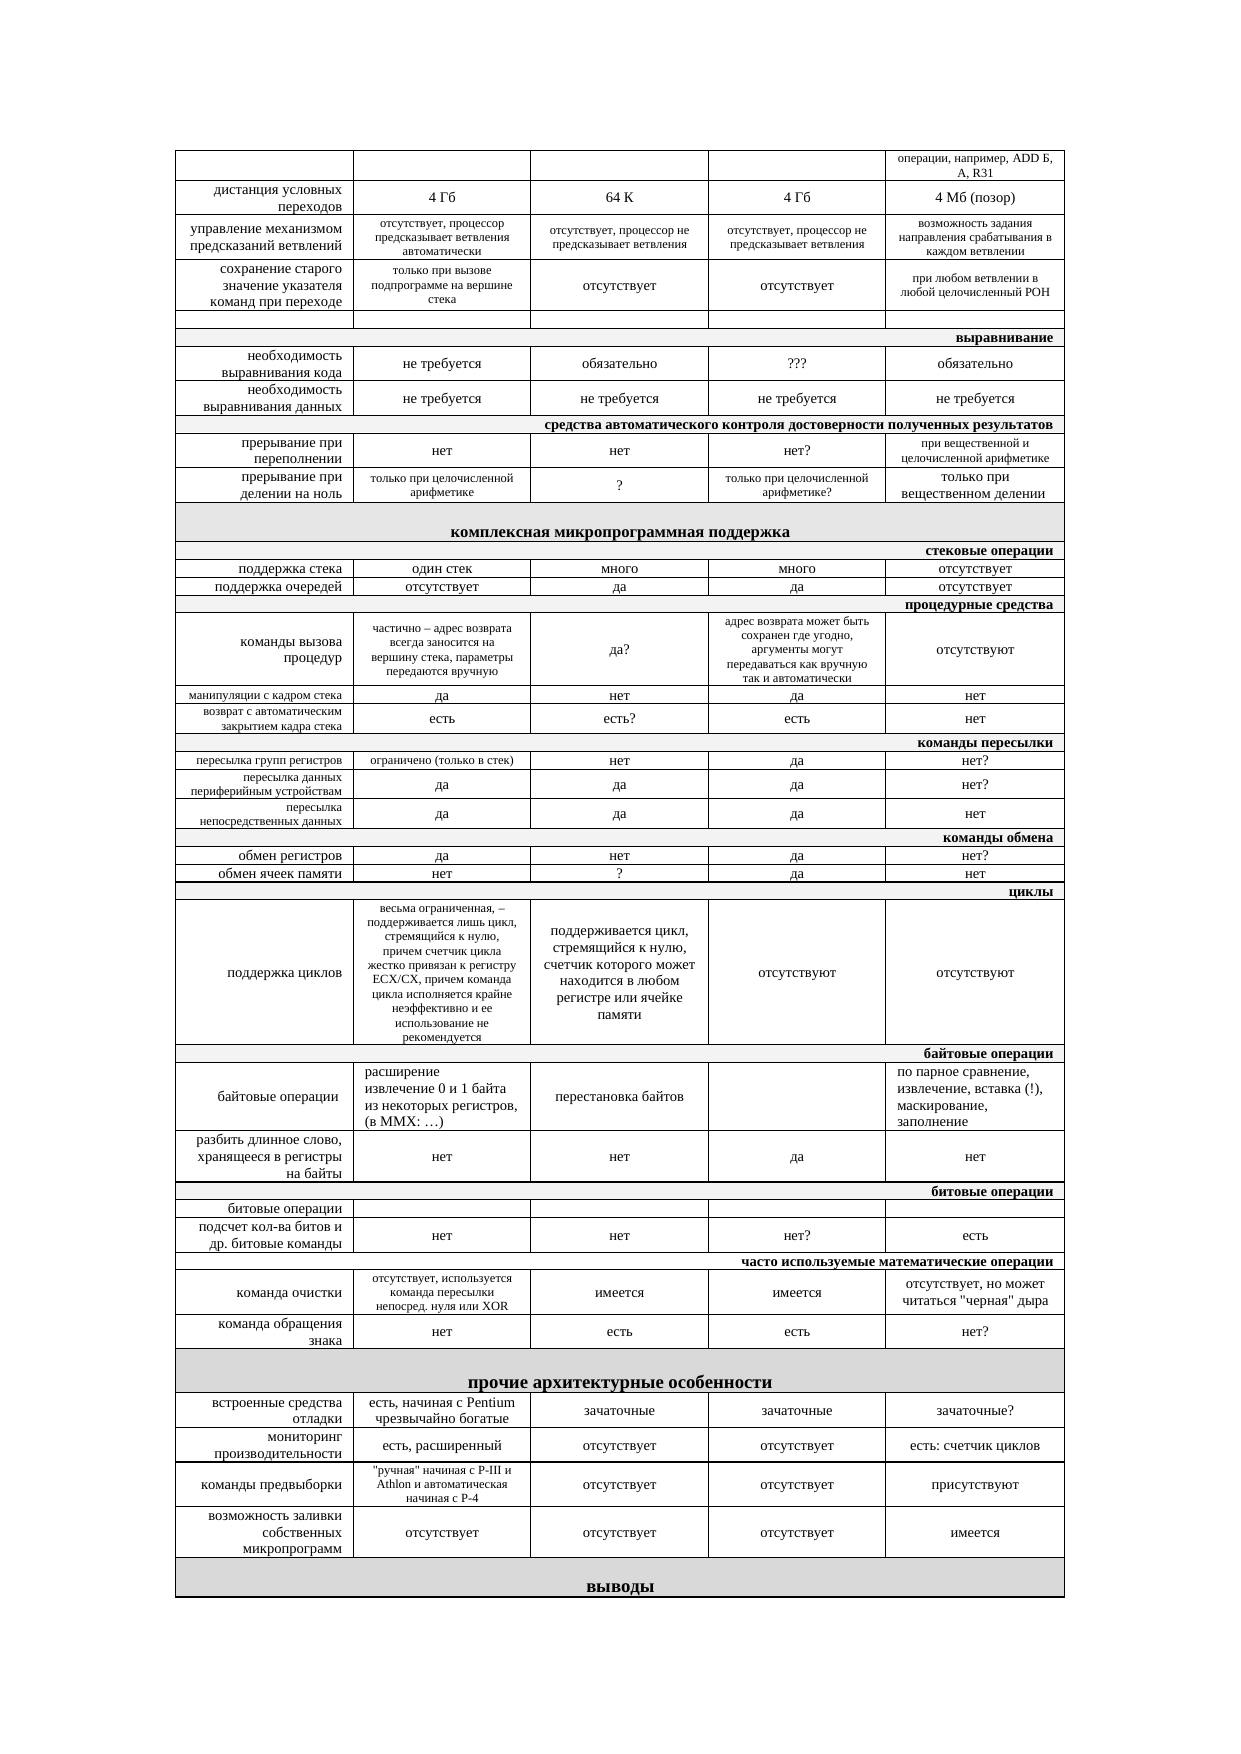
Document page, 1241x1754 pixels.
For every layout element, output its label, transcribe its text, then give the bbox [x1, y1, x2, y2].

table_cell нет? [886, 752, 1064, 768]
table_cell [1065, 733, 1240, 751]
table_cell возможность задания направления срабатывания в каждом ветвлении [886, 215, 1064, 258]
table_cell нет [531, 752, 708, 768]
table_cell [1065, 380, 1240, 415]
table_cell [354, 1200, 530, 1217]
table_cell да [709, 847, 885, 864]
table_cell не требуется [354, 381, 530, 415]
table_cell [1065, 467, 1240, 502]
table_cell нет [531, 434, 708, 467]
table_cell [1065, 798, 1240, 828]
table_cell поддержка очередей [176, 578, 353, 594]
table_cell [176, 151, 353, 180]
table_cell байтовые операции [176, 1063, 353, 1130]
table_cell при вещественной и целочисленной арифметике [886, 434, 1064, 467]
table_cell подсчет кол-ва битов и др. битовые команды [176, 1218, 353, 1252]
table_cell отсутствует, процессор предсказывает ветвления автоматически [354, 215, 530, 258]
table_cell возврат с автоматическим закрытием кадра стека [176, 704, 353, 733]
table_cell команда очистки [176, 1270, 353, 1313]
table_cell операции, например, ADD Б, A, R31 [886, 151, 1064, 180]
table_cell нет [354, 865, 530, 881]
table_cell команды обмена [176, 829, 1064, 846]
table_cell [1065, 1348, 1240, 1392]
table_cell нет [354, 434, 530, 467]
table_cell имеется [886, 1507, 1064, 1557]
table_cell много [531, 560, 708, 577]
table_cell циклы [176, 883, 1064, 899]
table_cell [886, 1200, 1064, 1217]
table_cell обязательно [531, 347, 708, 380]
table_cell [1065, 846, 1240, 864]
table_cell не требуется [531, 381, 708, 415]
table_cell [1065, 612, 1240, 685]
table_cell отсутствует [886, 578, 1064, 594]
table_cell [531, 1200, 708, 1217]
table_cell нет [531, 1218, 708, 1252]
table_cell [531, 311, 708, 328]
table_cell да [709, 865, 885, 881]
table_cell команды предвыборки [176, 1463, 353, 1506]
table_cell да [709, 578, 885, 594]
table_cell процедурные средства [176, 596, 1064, 612]
table_cell только при вызове подпрограмме на вершине стека [354, 260, 530, 310]
table_cell отсутствует, но может читаться "черная" дыра [886, 1270, 1064, 1313]
table_cell [1065, 1062, 1240, 1130]
table_cell [1065, 502, 1240, 541]
table_cell присутствуют [886, 1463, 1064, 1506]
table_cell да [354, 686, 530, 703]
table_cell [1065, 1269, 1240, 1313]
table_cell да [531, 578, 708, 594]
table_cell имеется [531, 1270, 708, 1313]
table_cell [1065, 828, 1240, 846]
table_cell [354, 311, 530, 328]
table_cell [1065, 1130, 1240, 1181]
table_cell отсутствует [354, 1507, 530, 1557]
table_cell сохранение старого значение указателя команд при переходе [176, 260, 353, 310]
table_cell отсутствуют [886, 900, 1064, 1044]
table_cell [1065, 899, 1240, 1044]
table_cell отсутствует, процессор не предсказывает ветвления [531, 215, 708, 258]
table_cell отсутствует [709, 1507, 885, 1557]
table_cell отсутствует [531, 1428, 708, 1461]
table_cell есть [709, 1315, 885, 1348]
table_cell байтовые операции [176, 1045, 1064, 1062]
table_cell выводы [176, 1558, 1064, 1596]
table_cell отсутствует [531, 260, 708, 310]
table_cell [1065, 1199, 1240, 1217]
table_cell частично – адрес возврата всегда заносится на вершину стека, параметры передаются вручную [354, 613, 530, 685]
table_cell нет [886, 686, 1064, 703]
table_cell [1065, 1314, 1240, 1348]
table_cell ? [531, 468, 708, 502]
table_cell 4 Гб [709, 181, 885, 214]
table_cell [531, 151, 708, 180]
table_cell [1065, 1461, 1240, 1506]
table_cell стековые операции [176, 542, 1064, 559]
table_cell один стек [354, 560, 530, 577]
table_cell комплексная микропрограммная поддержка [176, 503, 1064, 541]
table_cell [1065, 214, 1240, 258]
table_cell [1065, 881, 1240, 899]
table_cell отсутствует [709, 1428, 885, 1461]
table_cell да [709, 1131, 885, 1181]
table_cell да [354, 770, 530, 798]
table_cell есть [886, 1218, 1064, 1252]
table_cell нет [531, 847, 708, 864]
table_cell 64 К [531, 181, 708, 214]
table_cell обмен ячеек памяти [176, 865, 353, 881]
table_cell нет [354, 1131, 530, 1181]
table_cell [1065, 1392, 1240, 1427]
table_cell [1065, 1557, 1240, 1596]
table_cell встроенные средства отладки [176, 1393, 353, 1427]
table_cell отсутствует [709, 260, 885, 310]
table_cell только при целочисленной арифметике [354, 468, 530, 502]
table_cell нет? [886, 1315, 1064, 1348]
table_cell отсутствует [886, 560, 1064, 577]
table_cell [1065, 703, 1240, 733]
table_cell есть: счетчик циклов [886, 1428, 1064, 1461]
table_cell отсутствуют [709, 900, 885, 1044]
table_cell адрес возврата может быть сохранен где угодно, аргументы могут передаваться как вручную так и автоматически [709, 613, 885, 685]
table_cell есть [531, 1315, 708, 1348]
table_cell зачаточные [531, 1393, 708, 1427]
table_cell нет [531, 686, 708, 703]
table_cell есть, начиная с Pentium чрезвычайно богатые [354, 1393, 530, 1427]
table_cell есть, расширенный [354, 1428, 530, 1461]
table_cell [1065, 1506, 1240, 1557]
table_cell нет? [709, 434, 885, 467]
table_cell есть [709, 704, 885, 733]
table_cell нет? [886, 770, 1064, 798]
table_cell [709, 311, 885, 328]
table_cell "ручная" начиная с P-III и Athlon и автоматическая начиная с P-4 [354, 1463, 530, 1506]
table_cell нет [886, 1131, 1064, 1181]
table_cell нет [886, 865, 1064, 881]
table_cell не требуется [709, 381, 885, 415]
table_cell [709, 151, 885, 180]
table_cell разбить длинное слово, хранящееся в регистры на байты [176, 1131, 353, 1181]
table_cell прерывание при делении на ноль [176, 468, 353, 502]
table_cell пересылка групп регистров [176, 752, 353, 768]
table_cell битовые операции [176, 1183, 1064, 1199]
table_cell [1065, 685, 1240, 703]
table_cell [709, 1200, 885, 1217]
table_cell да [354, 847, 530, 864]
table_cell [1065, 769, 1240, 798]
table_cell не требуется [886, 381, 1064, 415]
table_cell только при целочисленной арифметике? [709, 468, 885, 502]
table_cell мониторинг производительности [176, 1428, 353, 1461]
table_cell возможность заливки собственных микропрограмм [176, 1507, 353, 1557]
table_cell да [531, 799, 708, 828]
table_cell при любом ветвлении в любой целочисленный РОН [886, 260, 1064, 310]
table_cell [1065, 577, 1240, 594]
table_cell [354, 151, 530, 180]
table_cell есть [354, 704, 530, 733]
table_cell поддерживается цикл, стремящийся к нулю, счетчик которого может находится в любом регистре или ячейке памяти [531, 900, 708, 1044]
table_cell нет [886, 704, 1064, 733]
table_cell отсутствует [531, 1463, 708, 1506]
table_cell [1065, 559, 1240, 577]
table_cell ??? [709, 347, 885, 380]
table_cell зачаточные? [886, 1393, 1064, 1427]
table_cell команда обращения знака [176, 1315, 353, 1348]
table_cell поддержка стека [176, 560, 353, 577]
table_cell да [709, 686, 885, 703]
table_cell да [709, 770, 885, 798]
table_cell нет [531, 1131, 708, 1181]
table_cell [1065, 180, 1240, 214]
table_cell перестановка байтов [531, 1063, 708, 1130]
table_cell [1065, 1427, 1240, 1461]
table_cell да [709, 752, 885, 768]
table_cell манипуляции с кадром стека [176, 686, 353, 703]
table_cell зачаточные [709, 1393, 885, 1427]
table_cell ограничено (только в стек) [354, 752, 530, 768]
table_cell [1065, 310, 1240, 328]
table_cell да [531, 770, 708, 798]
table_cell битовые операции [176, 1200, 353, 1217]
table_cell [1065, 1217, 1240, 1252]
table_cell нет [354, 1315, 530, 1348]
table_cell пересылка непосредственных данных [176, 799, 353, 828]
table_cell средства автоматического контроля достоверности полученных результатов [176, 416, 1064, 432]
table_cell нет? [709, 1218, 885, 1252]
table_cell отсутствует [709, 1463, 885, 1506]
table_cell да? [531, 613, 708, 685]
table_cell необходимость выравнивания кода [176, 347, 353, 380]
table_cell [1065, 864, 1240, 881]
table_cell [1065, 751, 1240, 768]
table_cell прерывание при переполнении [176, 434, 353, 467]
table_cell [709, 1063, 885, 1130]
table_cell обмен регистров [176, 847, 353, 864]
table_cell [1065, 433, 1240, 467]
table_cell [1065, 1181, 1240, 1199]
table_cell необходимость выравнивания данных [176, 381, 353, 415]
table_cell не требуется [354, 347, 530, 380]
table_cell [1065, 150, 1240, 180]
table_cell команды пересылки [176, 734, 1064, 751]
table_cell имеется [709, 1270, 885, 1313]
table_cell отсутствует, используется команда пересылки непосред. нуля или XOR [354, 1270, 530, 1313]
table_cell нет? [886, 847, 1064, 864]
table_cell только при вещественном делении [886, 468, 1064, 502]
table_cell по парное сравнение, извлечение, вставка (!), маскирование, заполнение [886, 1063, 1064, 1130]
table_cell [1065, 415, 1240, 432]
table_cell управление механизмом предсказаний ветвлений [176, 215, 353, 258]
table_cell расширение извлечение 0 и 1 байта из некоторых регистров, (в MMX: …) [354, 1063, 530, 1130]
table_cell [1065, 1252, 1240, 1269]
table_cell [886, 311, 1064, 328]
table_cell есть? [531, 704, 708, 733]
table_cell поддержка циклов [176, 900, 353, 1044]
table_cell [1065, 346, 1240, 380]
table_cell отсутствует [354, 578, 530, 594]
table_cell [1065, 259, 1240, 310]
table_cell ? [531, 865, 708, 881]
table_cell команды вызова процедур [176, 613, 353, 685]
table_cell [1065, 541, 1240, 559]
table_cell весьма ограниченная, – поддерживается лишь цикл, стремящийся к нулю, причем счетчик цикла жестко привязан к регистру ECX/CX, причем команда цикла исполняется крайне неэффективно и ее использование не рекомендуется [354, 900, 530, 1044]
table_cell обязательно [886, 347, 1064, 380]
table_cell прочие архитектурные особенности [176, 1349, 1064, 1392]
table_cell 4 Мб (позор) [886, 181, 1064, 214]
table_cell нет [354, 1218, 530, 1252]
table_cell отсутствует [531, 1507, 708, 1557]
table_cell выравнивание [176, 329, 1064, 346]
table_cell часто используемые математические операции [176, 1253, 1064, 1269]
table_cell да [354, 799, 530, 828]
table_cell нет [886, 799, 1064, 828]
table_cell [176, 311, 353, 328]
table_cell отсутствует, процессор не предсказывает ветвления [709, 215, 885, 258]
table_cell много [709, 560, 885, 577]
table_cell дистанция условных переходов [176, 181, 353, 214]
table_cell [1065, 328, 1240, 346]
table_cell [1065, 595, 1240, 612]
table_cell да [709, 799, 885, 828]
table_cell 4 Гб [354, 181, 530, 214]
table_cell отсутствуют [886, 613, 1064, 685]
table_cell пересылка данных периферийным устройствам [176, 770, 353, 798]
table_cell [1065, 1044, 1240, 1062]
